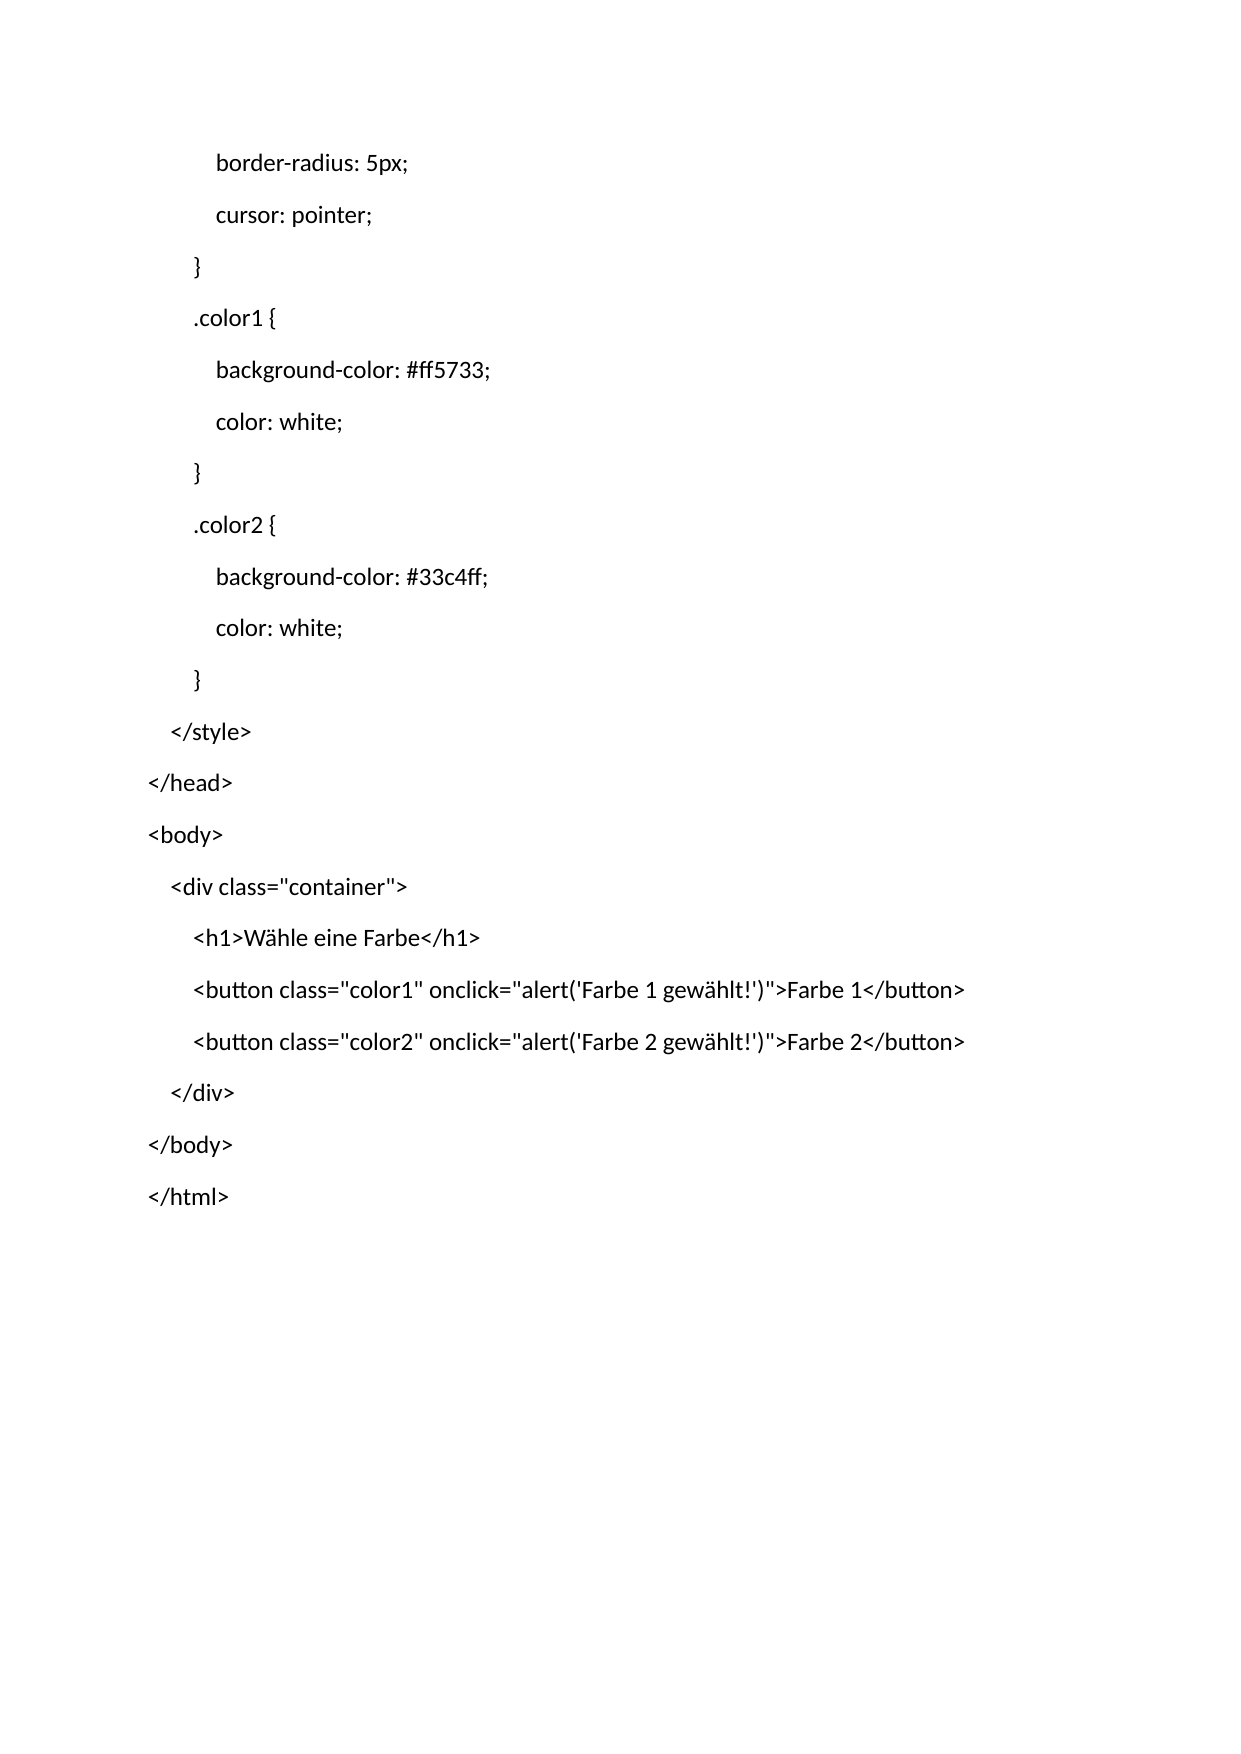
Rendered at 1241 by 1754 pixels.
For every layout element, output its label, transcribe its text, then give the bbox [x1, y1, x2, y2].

text <h1>Wähle eine Farbe</h1> [148, 923, 1093, 953]
text </head> [148, 768, 1093, 798]
text color: white; [148, 613, 1093, 643]
text </style> [148, 716, 1093, 746]
text border-radius: 5px; [148, 148, 1093, 178]
text } [148, 664, 1093, 695]
text </html> [148, 1181, 1093, 1211]
text background-color: #33c4ff; [148, 561, 1093, 591]
text <button class="color2" onclick="alert('Farbe 2 gewählt!')">Farbe 2</button> [148, 1026, 1093, 1056]
text } [148, 251, 1093, 281]
text background-color: #ff5733; [148, 354, 1093, 385]
text <button class="color1" onclick="alert('Farbe 1 gewählt!')">Farbe 1</button> [148, 974, 1093, 1005]
text color: white; [148, 406, 1093, 436]
text </div> [148, 1078, 1093, 1108]
text } [148, 458, 1093, 488]
text cursor: pointer; [148, 199, 1093, 230]
text .color2 { [148, 509, 1093, 540]
text <body> [148, 819, 1093, 850]
text <div class="container"> [148, 871, 1093, 901]
text .color1 { [148, 303, 1093, 333]
text </body> [148, 1129, 1093, 1160]
